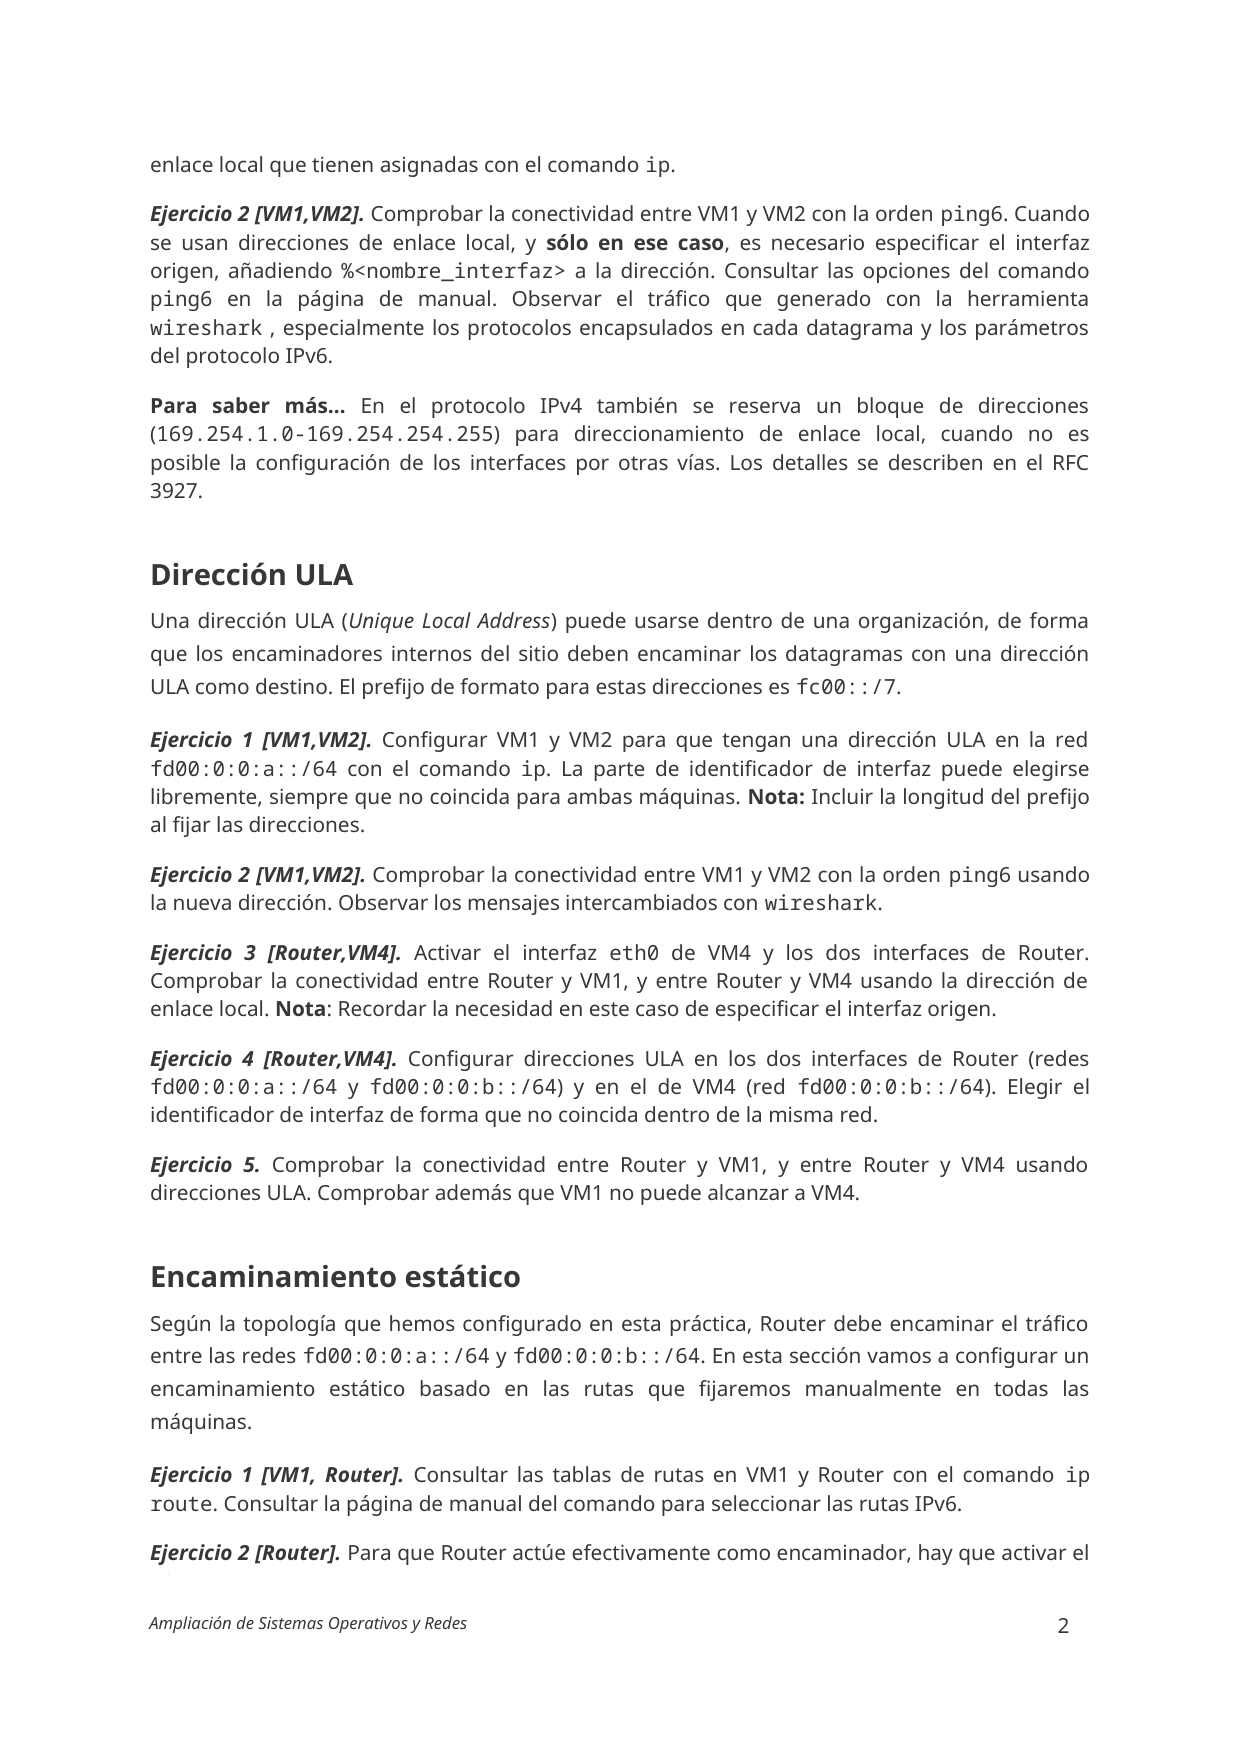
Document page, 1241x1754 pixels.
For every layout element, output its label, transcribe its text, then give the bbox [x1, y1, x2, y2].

text Ejercicio 3 [Router,VM4]. Activar el interfaz eth0 de VM4 y los dos interfaces de Router. Comprobar la conectividad entre Router y VM1, y entre Router y VM4 usando la dirección de enlace local. Nota: Recordar la necesidad en este caso de especificar el interfaz origen. [150, 938, 1090, 1023]
text Ejercicio 4 [Router,VM4]. Configurar direcciones ULA en los dos interfaces de Router (redes fd00:0:0:a::/64 y fd00:0:0:b::/64) y en el de VM4 (red fd00:0:0:b::/64). Elegir el identificador de interfaz de forma que no coincida dentro de la misma red. [150, 1044, 1090, 1129]
subtitle Dirección ULA [150, 554, 1090, 594]
text Para saber más… En el protocolo IPv4 también se reserva un bloque de direcciones (169.254.1.0-169.254.254.255) para direccionamiento de enlace local, cuando no es posible la configuración de los interfaces por otras vías. Los detalles se describen en el RFC 3927. [150, 391, 1090, 504]
text Ejercicio 5. Comprobar la conectividad entre Router y VM1, y entre Router y VM4 usando direcciones ULA. Comprobar además que VM1 no puede alcanzar a VM4. [150, 1150, 1090, 1207]
subtitle Encaminamiento estático [150, 1257, 1090, 1296]
text Una dirección ULA (Unique Local Address) puede usarse dentro de una organización, de forma que los encaminadores internos del sitio deben encaminar los datagramas con una dirección ULA como destino. El prefijo de formato para estas direcciones es fc00::/7. [150, 607, 1090, 700]
text Ejercicio 2 [VM1,VM2]. Comprobar la conectividad entre VM1 y VM2 con la orden ping6. Cuando se usan direcciones de enlace local, y sólo en ese caso, es necesario especificar el interfaz origen, añadiendo %<nombre_interfaz> a la dirección. Consultar las opciones del comando ping6 en la página de manual. Observar el tráfico que generado con la herramienta wireshark , especialmente los protocolos encapsulados en cada datagrama y los parámetros del protocolo IPv6. [150, 199, 1090, 370]
text Ejercicio 2 [VM1,VM2]. Comprobar la conectividad entre VM1 y VM2 con la orden ping6 usando la nueva dirección. Observar los mensajes intercambiados con wireshark. [150, 860, 1090, 917]
text Ejercicio 1 [VM1,VM2]. Configurar VM1 y VM2 para que tengan una dirección ULA en la red fd00:0:0:a::/64 con el comando ip. La parte de identificador de interfaz puede elegirse libremente, siempre que no coincida para ambas máquinas. Nota: Incluir la longitud del prefijo al fijar las direcciones. [150, 725, 1090, 839]
text Ejercicio 1 [VM1, Router]. Consultar las tablas de rutas en VM1 y Router con el comando ip route. Consultar la página de manual del comando para seleccionar las rutas IPv6. [150, 1460, 1090, 1517]
text Ejercicio 2 [Router]. Para que Router actúe efectivamente como encaminador, hay que activar el [150, 1538, 1090, 1566]
text enlace local que tienen asignadas con el comando ip. [150, 150, 1090, 178]
text Según la topología que hemos configurado en esta práctica, Router debe encaminar el tráfico entre las redes fd00:0:0:a::/64 y fd00:0:0:b::/64. En esta sección vamos a configurar un encaminamiento estático basado en las rutas que fijaremos manualmente en todas las máquinas. [150, 1309, 1090, 1435]
